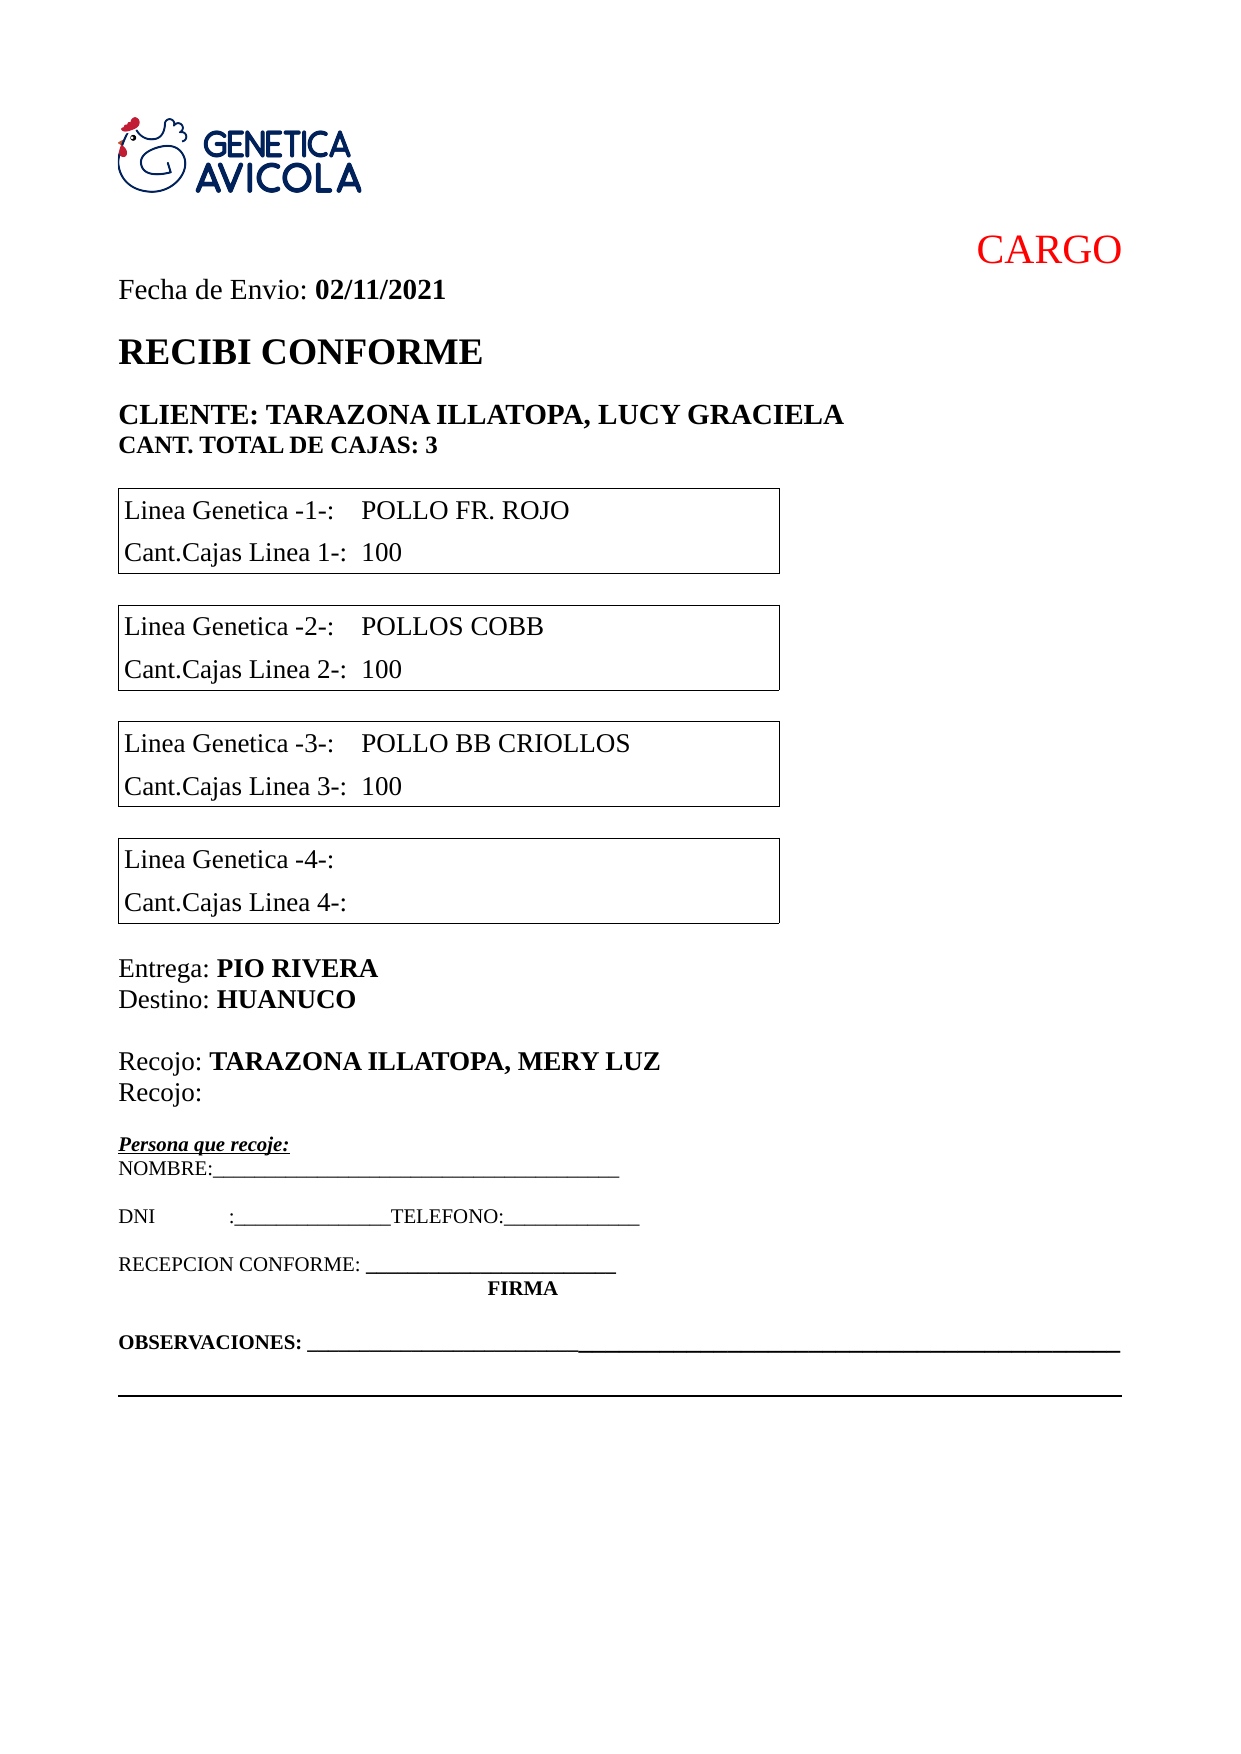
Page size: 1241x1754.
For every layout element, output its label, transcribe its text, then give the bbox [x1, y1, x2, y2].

table_header POLLO FR. ROJO [356, 489, 779, 531]
table_cell [356, 807, 779, 838]
table_cell Cant.Cajas Linea 1-: [119, 531, 356, 573]
table_cell Linea Genetica -2-: [119, 606, 356, 647]
table_cell 100 [356, 647, 779, 690]
text OBSERVACIONES: __________________________________________________________________ [118, 1324, 1122, 1355]
text Destino: HUANUCO [118, 983, 1122, 1014]
table_cell [356, 839, 779, 880]
table_cell 100 [356, 764, 779, 806]
table_cell POLLO BB CRIOLLOS [356, 722, 779, 764]
table_cell [118, 574, 356, 604]
table_cell [118, 691, 356, 721]
table_cell Cant.Cajas Linea 2-: [119, 647, 356, 690]
picture [117, 117, 362, 193]
text CARGO [118, 224, 1122, 272]
table_cell [118, 807, 356, 838]
table_cell Cant.Cajas Linea 4-: [119, 880, 356, 923]
table_cell 100 [356, 531, 779, 573]
table_cell [356, 574, 779, 604]
text Fecha de Envio: 02/11/2021 [118, 272, 1122, 306]
table_cell Cant.Cajas Linea 3-: [119, 764, 356, 806]
text Recojo: TARAZONA ILLATOPA, MERY LUZ [118, 1045, 1122, 1076]
text CLIENTE: TARAZONA ILLATOPA, LUCY GRACIELA [118, 397, 1122, 431]
text FIRMA [118, 1276, 1122, 1300]
text Persona que recoje: [118, 1132, 1122, 1156]
text NOMBRE:_______________________________________ [118, 1156, 1122, 1180]
table_header Linea Genetica -1-: [119, 489, 356, 531]
table_cell [356, 691, 779, 721]
text DNI :_______________TELEFONO:_____________ [118, 1204, 1122, 1228]
text Entrega: PIO RIVERA [118, 952, 1122, 983]
table_cell Linea Genetica -4-: [119, 839, 356, 880]
table_cell [356, 880, 779, 923]
table_cell Linea Genetica -3-: [119, 722, 356, 764]
text RECEPCION CONFORME: ________________________ [118, 1252, 1122, 1276]
text CANT. TOTAL DE CAJAS: 3 [118, 431, 1122, 459]
text RECIBI CONFORME [118, 330, 1122, 373]
table_cell POLLOS COBB [356, 606, 779, 647]
text Recojo: [118, 1076, 1122, 1108]
